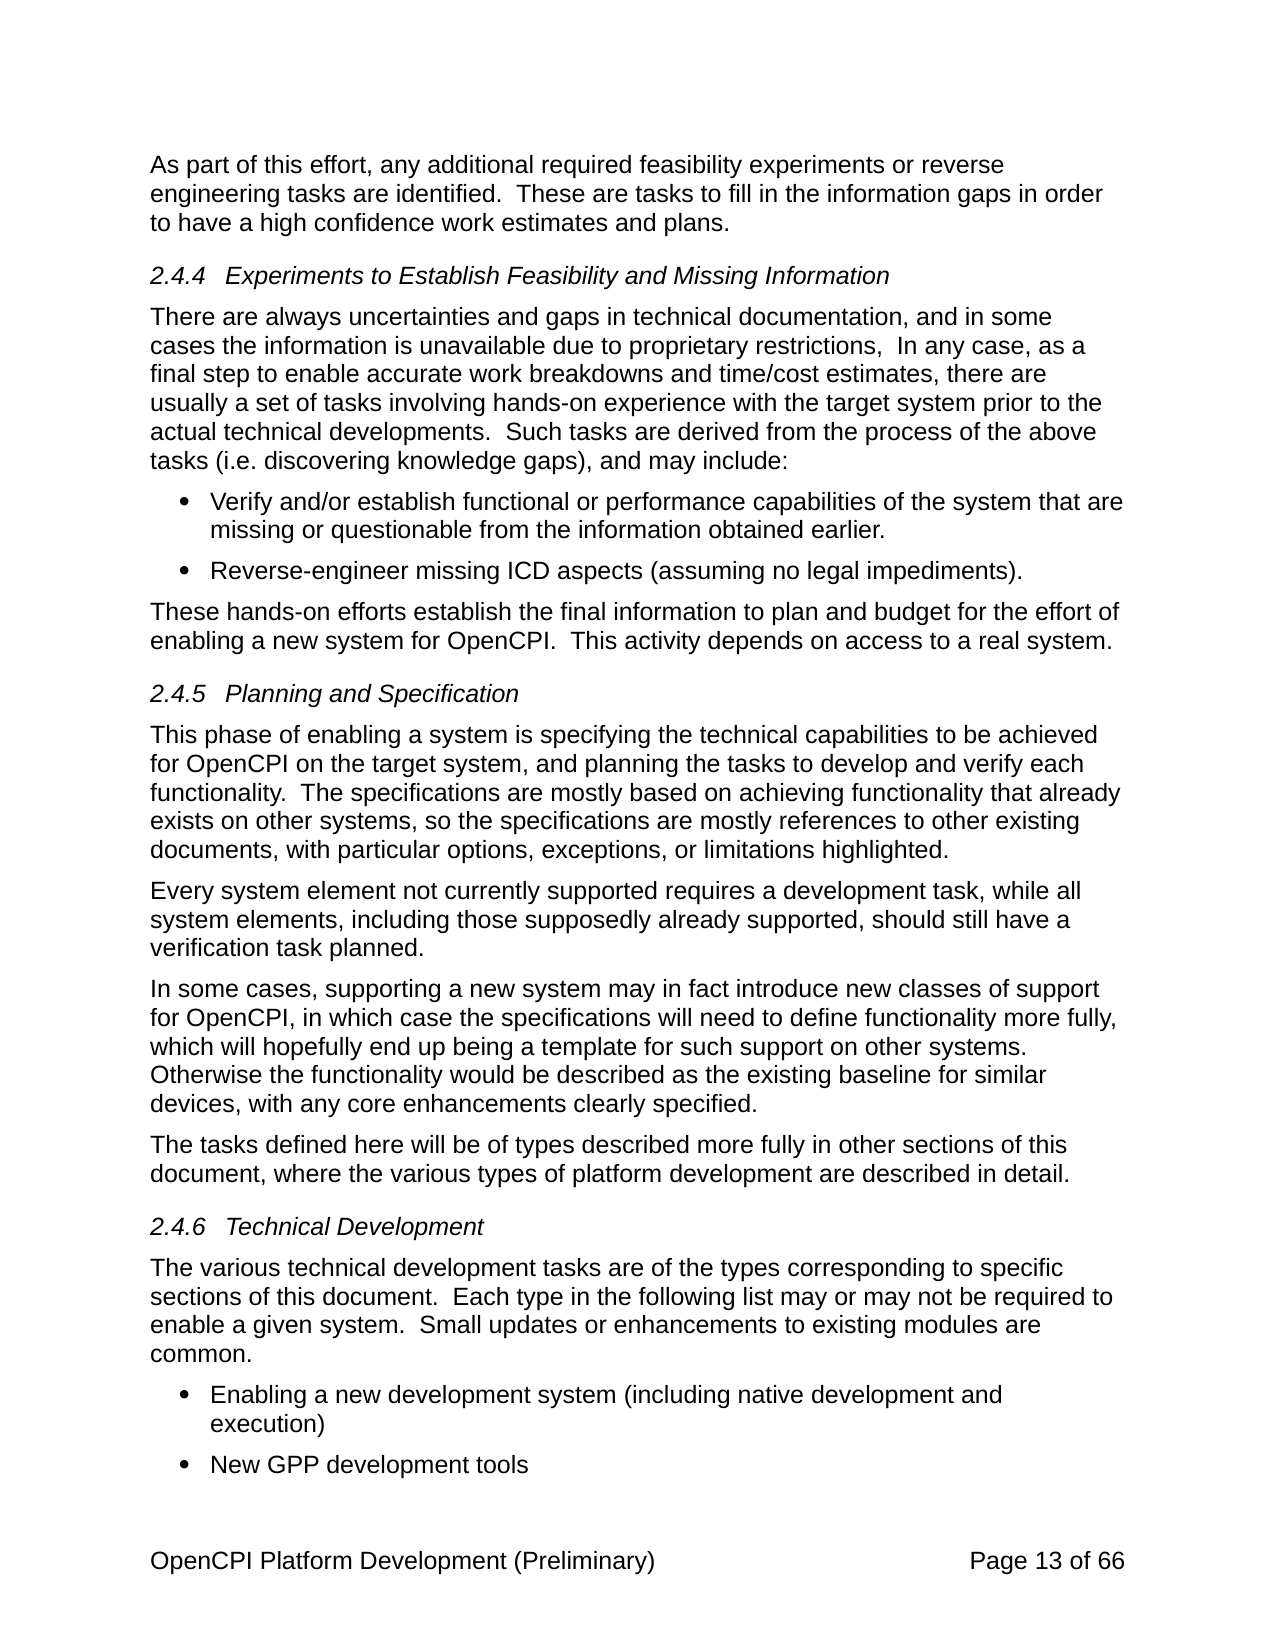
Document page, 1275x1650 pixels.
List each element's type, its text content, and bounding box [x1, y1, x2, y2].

text The tasks defined here will be of types described more fully in other sections of this document, where the various types of platform development are described in detail. [150, 1130, 1125, 1187]
subtitle Planning and Specification [150, 679, 1125, 708]
text This phase of enabling a system is specifying the technical capabilities to be achieved for OpenCPI on the target system, and planning the tasks to develop and verify each functionality. The specifications are mostly based on achieving functionality that already exists on other systems, so the specifications are mostly references to other existing documents, with particular options, exceptions, or limitations highlighted. [150, 720, 1125, 864]
list Reverse-engineer missing ICD aspects (assuming no legal impediments). [180, 556, 1125, 585]
list Enabling a new development system (including native development and execution) [180, 1380, 1125, 1438]
subtitle Experiments to Establish Feasibility and Missing Information [150, 261, 1125, 290]
text Every system element not currently supported requires a development task, while all system elements, including those supposedly already supported, should still have a verification task planned. [150, 876, 1125, 962]
text As part of this effort, any additional required feasibility experiments or reverse engineering tasks are identified. These are tasks to fill in the information gaps in order to have a high confidence work estimates and plans. [150, 150, 1125, 236]
text There are always uncertainties and gaps in technical documentation, and in some cases the information is unavailable due to proprietary restrictions, In any case, as a final step to enable accurate work breakdowns and time/cost estimates, there are usually a set of tasks involving hands-on experience with the target system prior to the actual technical developments. Such tasks are derived from the process of the above tasks (i.e. discovering knowledge gaps), and may include: [150, 302, 1125, 474]
list New GPP development tools [180, 1449, 1125, 1478]
text The various technical development tasks are of the types corresponding to specific sections of this document. Each type in the following list may or may not be required to enable a given system. Small updates or enhancements to existing modules are common. [150, 1253, 1125, 1368]
text In some cases, supporting a new system may in fact introduce new classes of support for OpenCPI, in which case the specifications will need to define functionality more fully, which will hopefully end up being a template for such support on other systems. Otherwise the functionality would be described as the existing baseline for similar devices, with any core enhancements clearly specified. [150, 974, 1125, 1118]
list Verify and/or establish functional or performance capabilities of the system that are missing or questionable from the information obtained earlier. [180, 486, 1125, 544]
text These hands-on efforts establish the final information to plan and budget for the effort of enabling a new system for OpenCPI. This activity depends on access to a real system. [150, 597, 1125, 654]
subtitle Technical Development [150, 1212, 1125, 1241]
